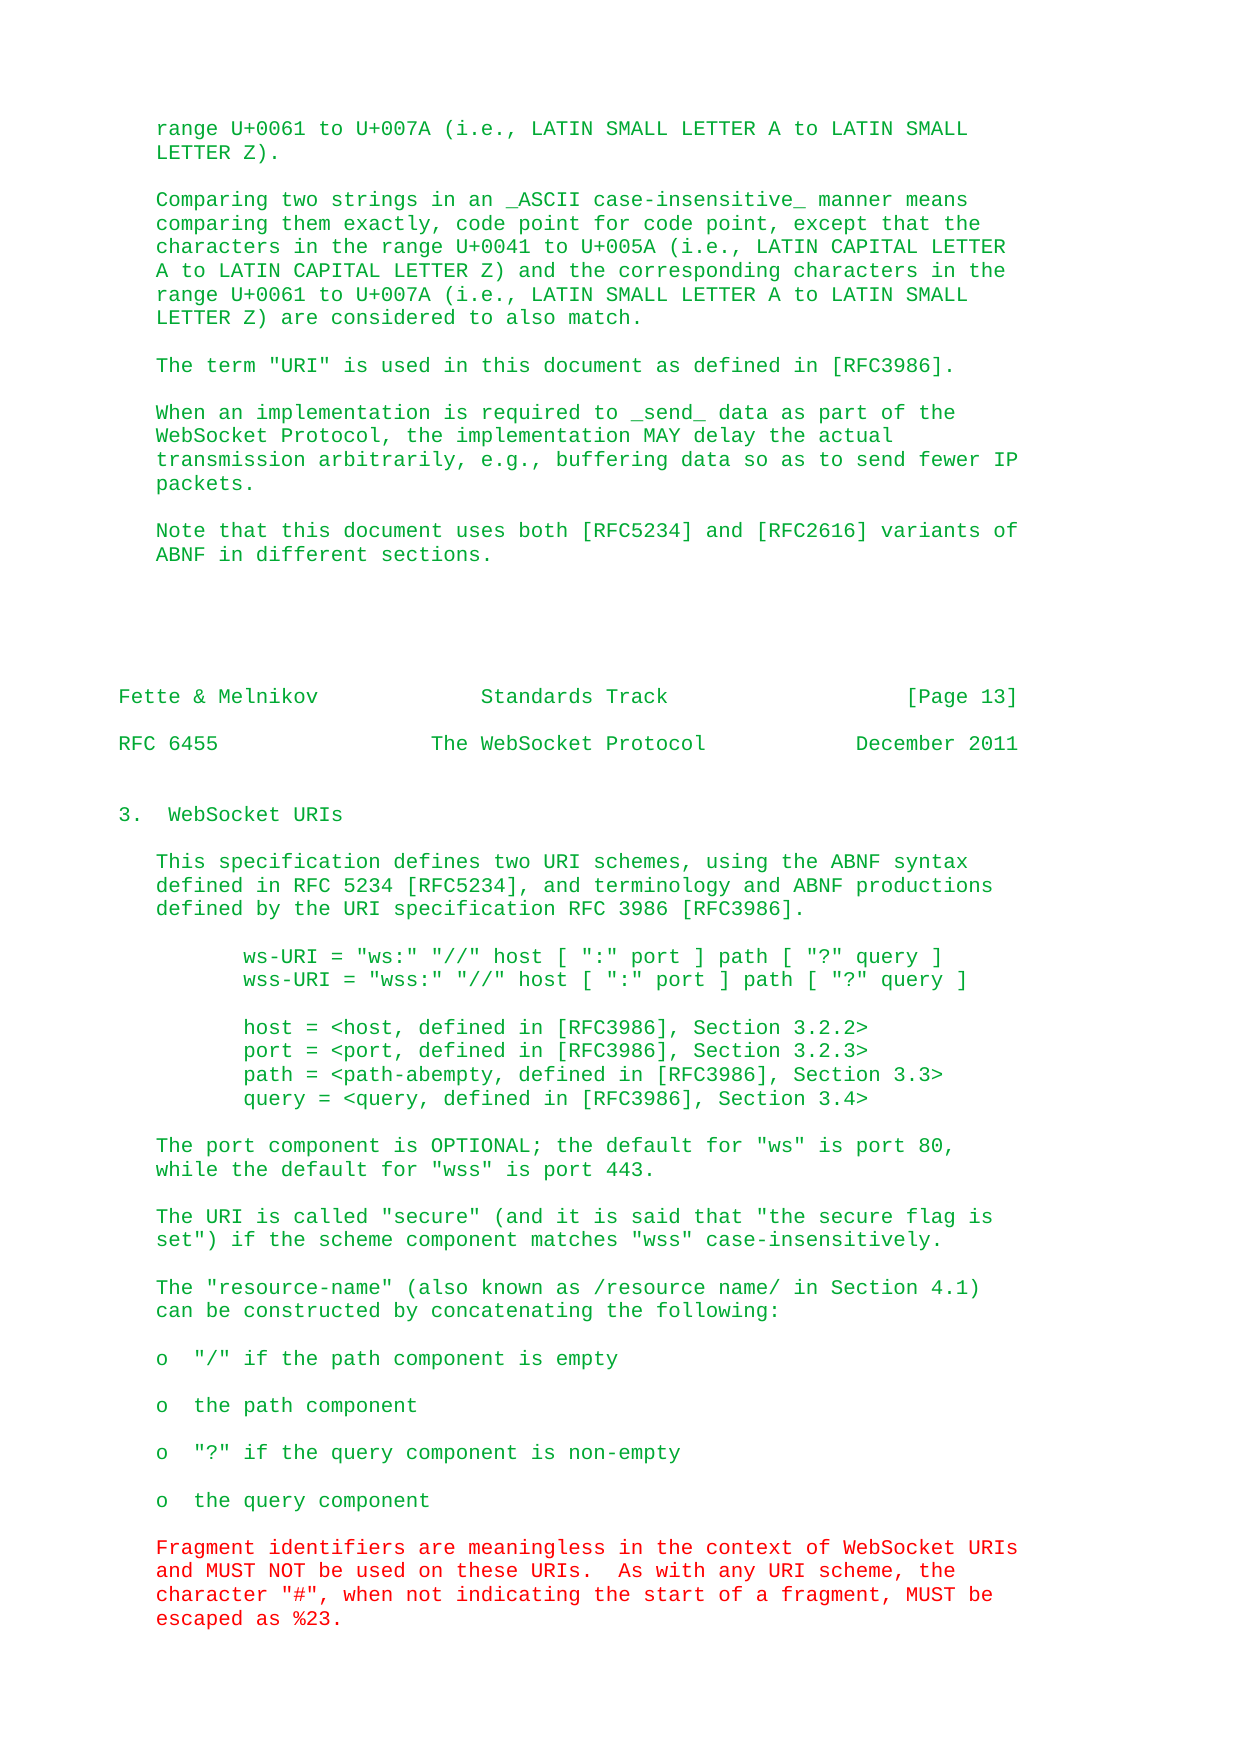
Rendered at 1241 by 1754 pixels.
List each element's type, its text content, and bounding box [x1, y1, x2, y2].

text packets. [118, 473, 1122, 496]
text o "?" if the query component is non-empty [118, 1442, 1122, 1466]
text transmission arbitrarily, e.g., buffering data so as to send fewer IP [118, 449, 1122, 473]
text characters in the range U+0041 to U+005A (i.e., LATIN CAPITAL LETTER [118, 236, 1122, 260]
text comparing them exactly, code point for code point, except that the [118, 213, 1122, 236]
text ABNF in different sections. [118, 544, 1122, 567]
text RFC 6455 The WebSocket Protocol December 2011 [118, 733, 1122, 757]
text LETTER Z). [118, 142, 1122, 165]
text The URI is called "secure" (and it is said that "the secure flag is [118, 1206, 1122, 1229]
text LETTER Z) are considered to also match. [118, 307, 1122, 331]
text can be constructed by concatenating the following: [118, 1300, 1122, 1324]
text character "#", when not indicating the start of a fragment, MUST be [118, 1584, 1122, 1608]
text 3. WebSocket URIs [118, 804, 1122, 827]
text ws-URI = "ws:" "//" host [ ":" port ] path [ "?" query ] [118, 946, 1122, 969]
text A to LATIN CAPITAL LETTER Z) and the corresponding characters in the [118, 260, 1122, 284]
text The port component is OPTIONAL; the default for "ws" is port 80, [118, 1135, 1122, 1158]
text defined in RFC 5234 [RFC5234], and terminology and ABNF productions [118, 875, 1122, 898]
text Note that this document uses both [RFC5234] and [RFC2616] variants of [118, 520, 1122, 544]
text Fette & Melnikov Standards Track [Page 13] [118, 686, 1122, 709]
text path = <path-abempty, defined in [RFC3986], Section 3.3> [118, 1064, 1122, 1088]
text The term "URI" is used in this document as defined in [RFC3986]. [118, 354, 1122, 378]
text Fragment identifiers are meaningless in the context of WebSocket URIs [118, 1537, 1122, 1561]
text o "/" if the path component is empty [118, 1348, 1122, 1371]
text set") if the scheme component matches "wss" case-insensitively. [118, 1229, 1122, 1253]
text Comparing two strings in an _ASCII case-insensitive_ manner means [118, 189, 1122, 213]
text wss-URI = "wss:" "//" host [ ":" port ] path [ "?" query ] [118, 969, 1122, 993]
text When an implementation is required to _send_ data as part of the [118, 402, 1122, 426]
text o the path component [118, 1395, 1122, 1419]
text range U+0061 to U+007A (i.e., LATIN SMALL LETTER A to LATIN SMALL [118, 284, 1122, 307]
text host = <host, defined in [RFC3986], Section 3.2.2> [118, 1017, 1122, 1040]
text o the query component [118, 1489, 1122, 1513]
text defined by the URI specification RFC 3986 [RFC3986]. [118, 898, 1122, 922]
text escaped as %23. [118, 1608, 1122, 1631]
text The "resource-name" (also known as /resource name/ in Section 4.1) [118, 1277, 1122, 1300]
text This specification defines two URI schemes, using the ABNF syntax [118, 851, 1122, 875]
text port = <port, defined in [RFC3986], Section 3.2.3> [118, 1040, 1122, 1064]
text and MUST NOT be used on these URIs. As with any URI scheme, the [118, 1561, 1122, 1584]
text query = <query, defined in [RFC3986], Section 3.4> [118, 1088, 1122, 1111]
text while the default for "wss" is port 443. [118, 1158, 1122, 1182]
text WebSocket Protocol, the implementation MAY delay the actual [118, 426, 1122, 449]
text range U+0061 to U+007A (i.e., LATIN SMALL LETTER A to LATIN SMALL [118, 118, 1122, 142]
